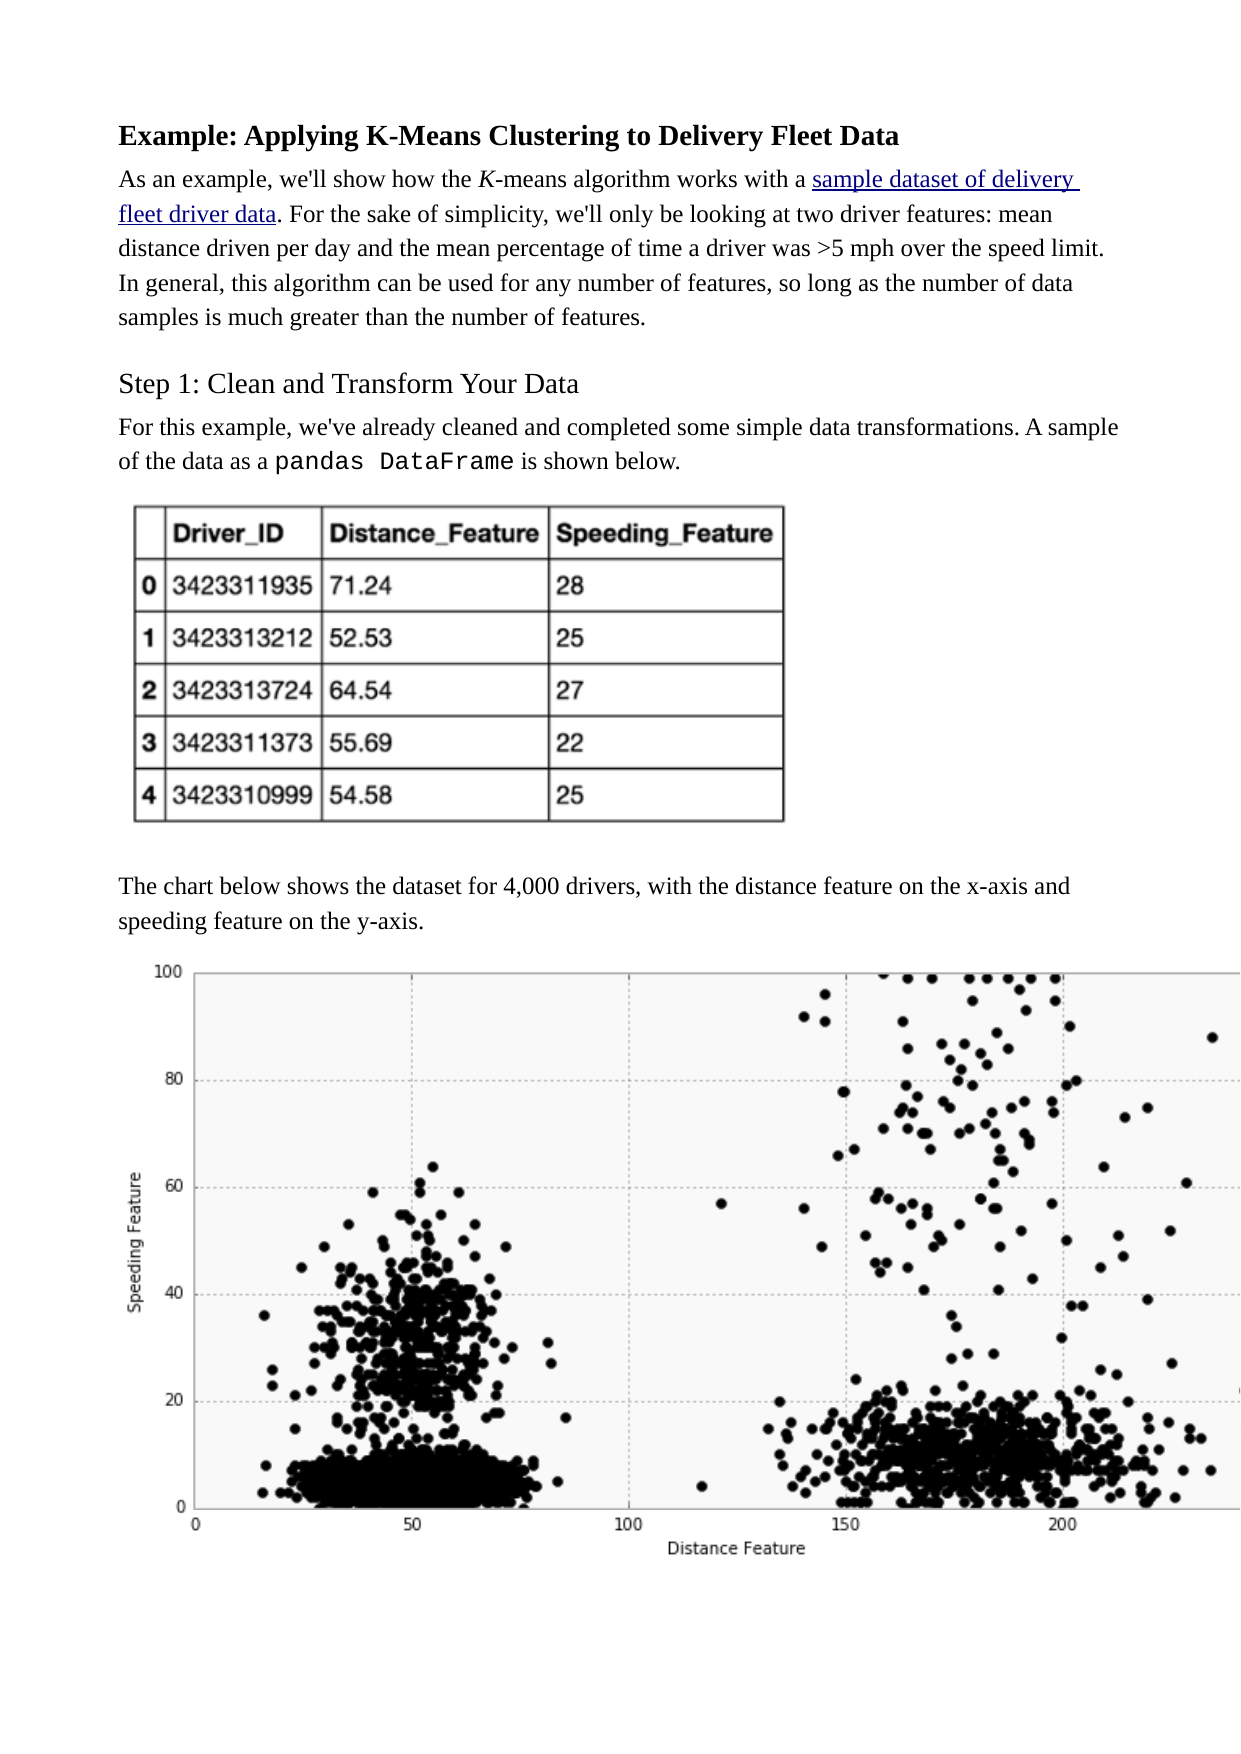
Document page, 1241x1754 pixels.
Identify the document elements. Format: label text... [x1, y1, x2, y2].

picture [118, 954, 1241, 1569]
picture [118, 497, 878, 851]
text For this example, we've already cleaned and completed some simple data transformations. A sample of the data as a pandas DataFrame is shown below. [118, 412, 1122, 477]
text As an example, we'll show how the K-means algorithm works with a sample dataset of delivery fleet driver data. For the sake of simplicity, we'll only be looking at two driver features: mean distance driven per day and the mean percentage of time a driver was >5 mph over the speed limit. In general, this algorithm can be used for any number of features, so long as the number of data samples is much greater than the number of features. [118, 164, 1122, 331]
text The chart below shows the dataset for 4,000 drivers, with the distance feature on the x-axis and speeding feature on the y-axis. [118, 871, 1122, 934]
subtitle Step 1: Clean and Transform Your Data [118, 366, 1122, 399]
subtitle Example: Applying K-Means Clustering to Delivery Fleet Data [118, 118, 1122, 152]
